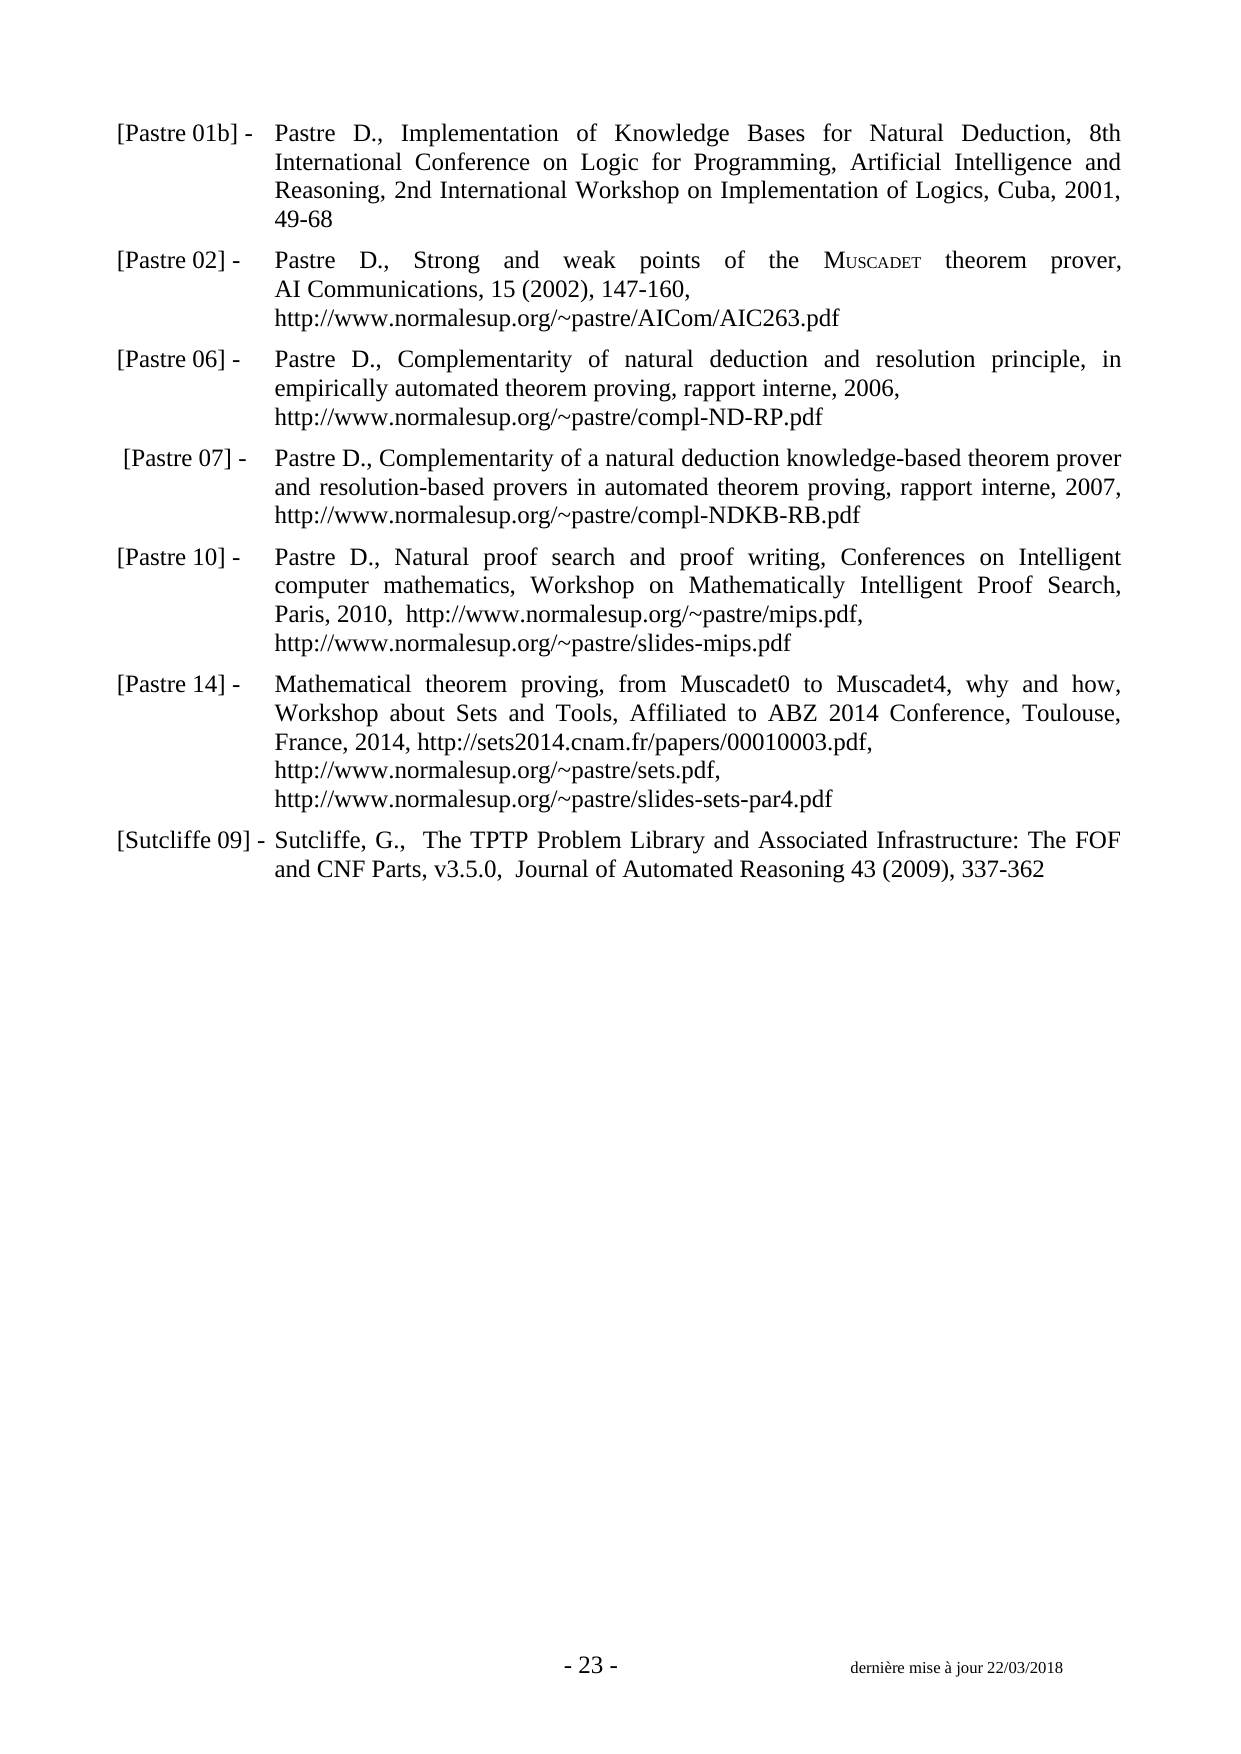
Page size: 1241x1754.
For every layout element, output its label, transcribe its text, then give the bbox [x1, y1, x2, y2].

text [Pastre 02] - Pastre D., Strong and weak points of the Muscadet theorem prover, AI Communications, 15 (2002), 147-160, http://www.normalesup.org/~pastre/AICom/AIC263.pdf [117, 246, 1122, 332]
text [Pastre 01b] - Pastre D., Implementation of Knowledge Bases for Natural Deduction, 8th International Conference on Logic for Programming, Artificial Intelligence and Reasoning, 2nd International Workshop on Implementation of Logics, Cuba, 2001, 49-68 [117, 118, 1122, 233]
text [Sutcliffe 09] - Sutcliffe, G., The TPTP Problem Library and Associated Infrastructure: The FOF and CNF Parts, v3.5.0, Journal of Automated Reasoning 43 (2009), 337-362 [117, 826, 1122, 883]
text [Pastre 14] - Mathematical theorem proving, from Muscadet0 to Muscadet4, why and how, Workshop about Sets and Tools, Affiliated to ABZ 2014 Conference, Toulouse, France, 2014, http://sets2014.cnam.fr/papers/00010003.pdf, http://www.normalesup.org/~pastre/sets.pdf, http://www.normalesup.org/~pastre/slides-sets-par4.pdf [117, 669, 1122, 813]
text [Pastre 07] - Pastre D., Complementarity of a natural deduction knowledge-based theorem prover and resolution-based provers in automated theorem proving, rapport interne, 2007, http://www.normalesup.org/~pastre/compl-NDKB-RB.pdf [117, 443, 1122, 529]
text [Pastre 10] - Pastre D., Natural proof search and proof writing, Conferences on Intelligent computer mathematics, Workshop on Mathematically Intelligent Proof Search, Paris, 2010, http://www.normalesup.org/~pastre/mips.pdf, http://www.normalesup.org/~pastre/slides-mips.pdf [117, 542, 1122, 657]
text [Pastre 06] - Pastre D., Complementarity of natural deduction and resolution principle, in empirically automated theorem proving, rapport interne, 2006, http://www.normalesup.org/~pastre/compl-ND-RP.pdf [117, 344, 1122, 431]
